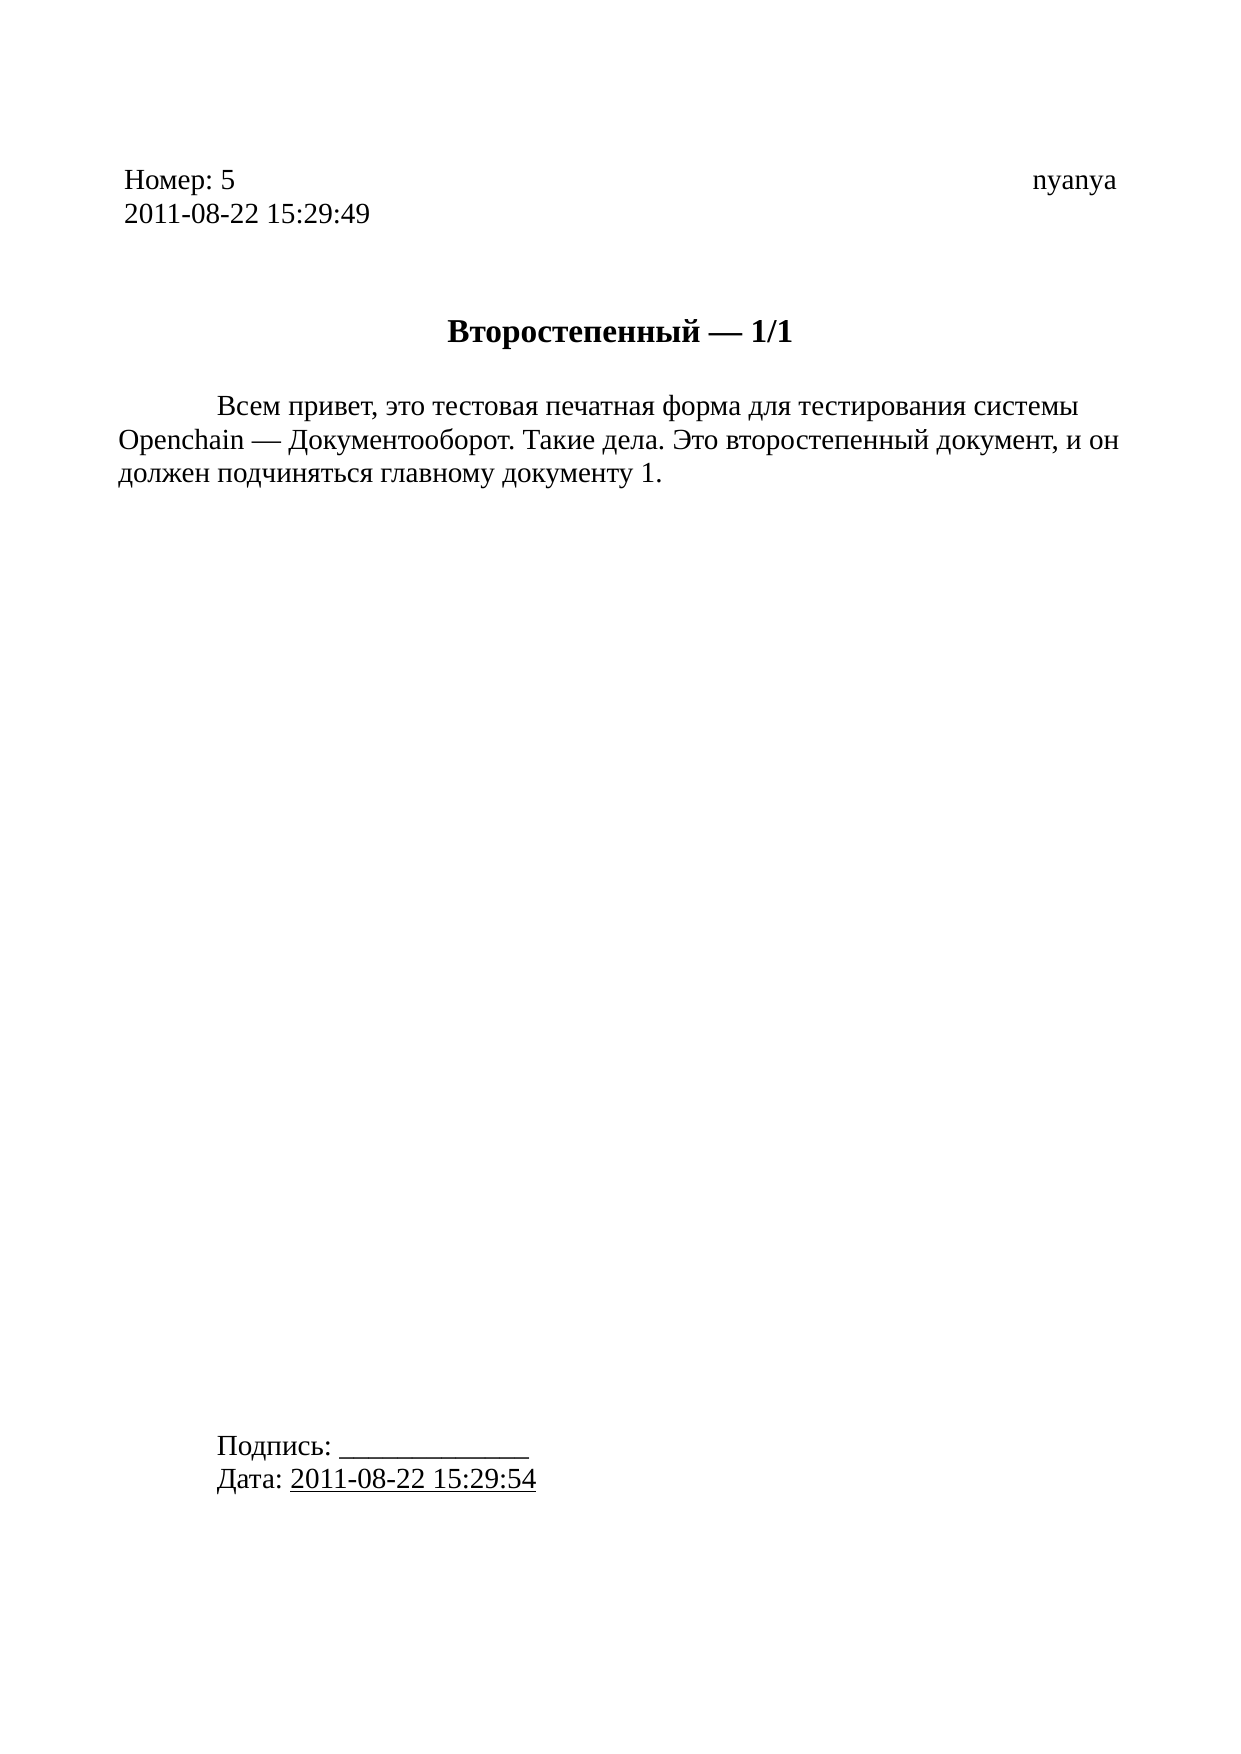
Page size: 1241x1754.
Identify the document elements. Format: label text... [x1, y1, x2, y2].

text Подпись: _____________ [118, 1428, 1122, 1462]
text Всем привет, это тестовая печатная форма для тестирования системы Openchain — Документооборот. Такие дела. Это второстепенный документ, и он должен подчиняться главному документу 1. [118, 388, 1122, 489]
table_header Номер: 5 2011-08-22 15:29:49 [118, 156, 620, 235]
text Дата: 2011-08-22 15:29:54 [118, 1462, 1122, 1495]
table_header nyanya [620, 156, 1122, 235]
text Второстепенный — 1/1 [118, 312, 1122, 350]
